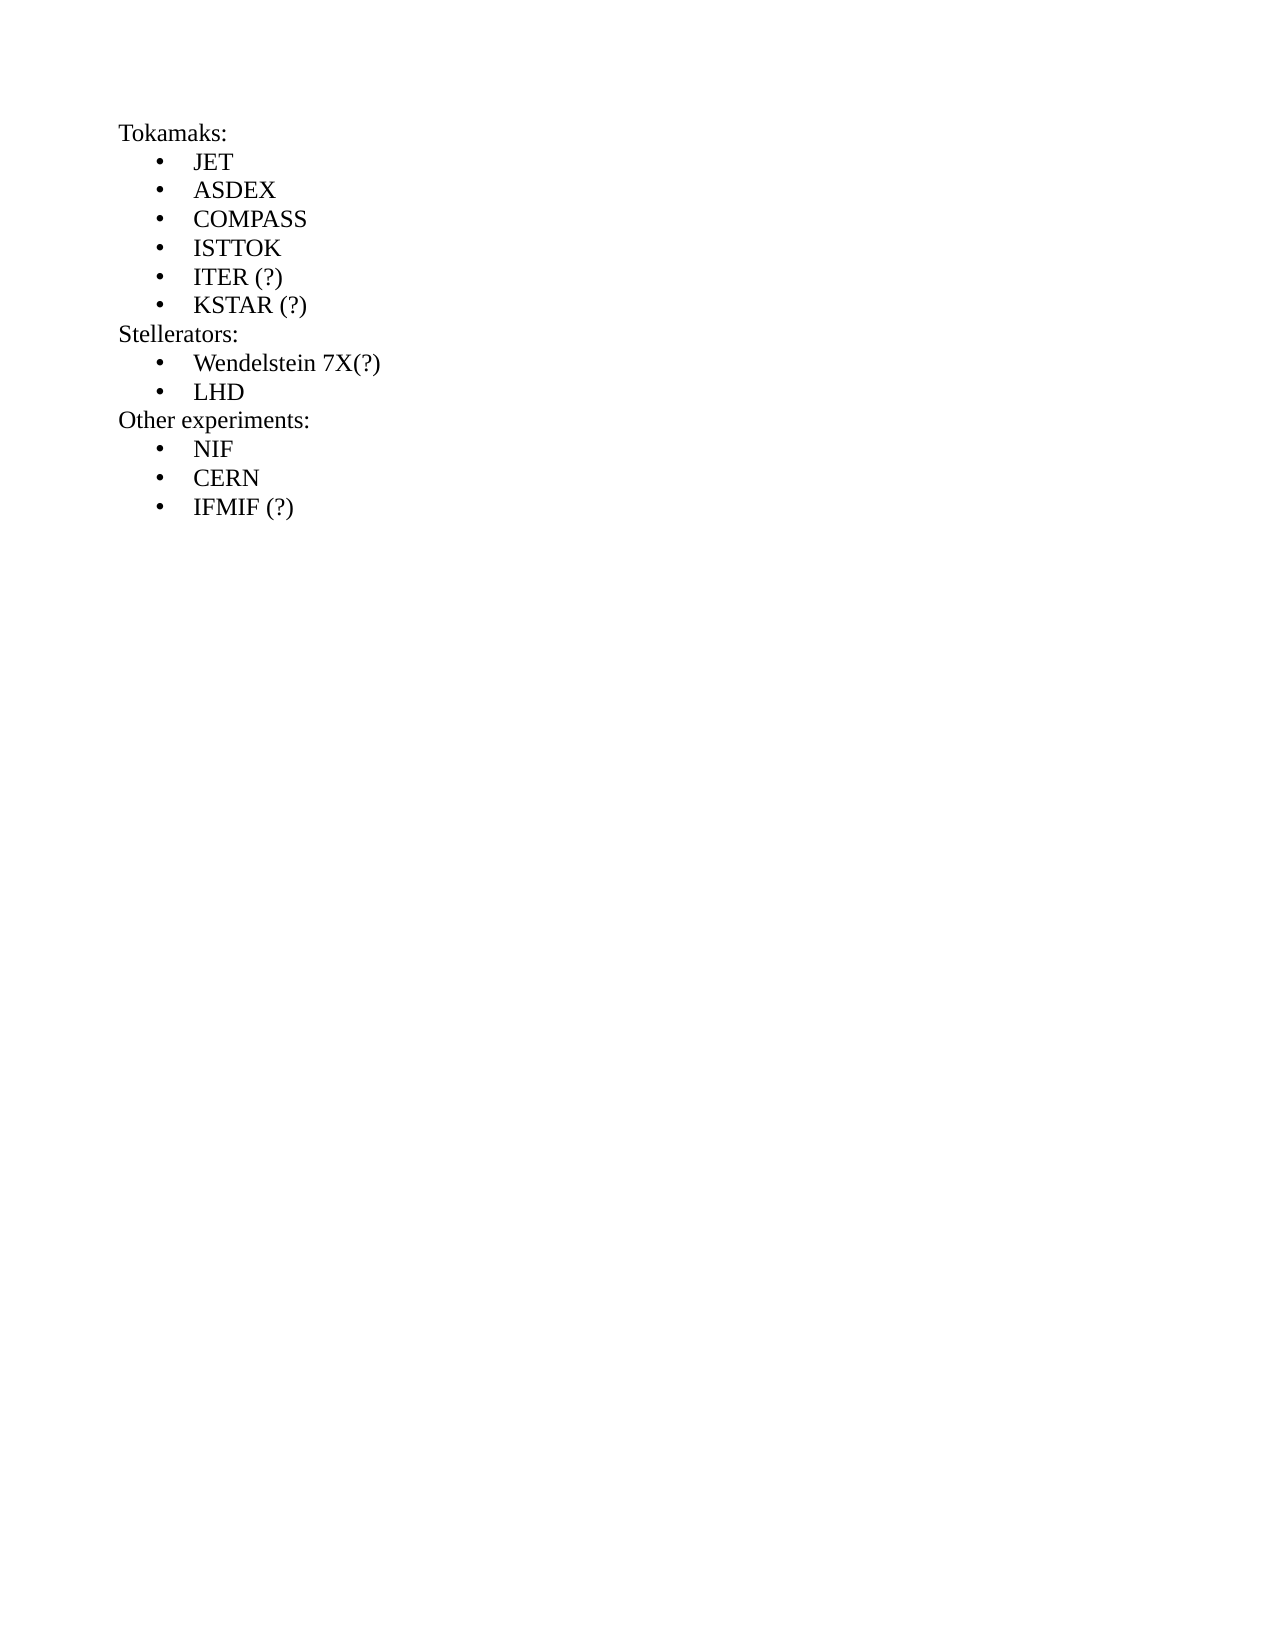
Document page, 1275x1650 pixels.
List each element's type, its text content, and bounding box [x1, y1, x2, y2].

text Other experiments: [118, 406, 1157, 434]
list ASDEX [156, 176, 1157, 204]
list CERN [156, 463, 1157, 492]
list NIF [156, 434, 1157, 463]
text Stellerators: [118, 319, 1157, 348]
list ITER (?) [156, 262, 1157, 291]
list LHD [156, 377, 1157, 406]
list ISTTOK [156, 233, 1157, 262]
list JET [156, 147, 1157, 176]
list KSTAR (?) [156, 291, 1157, 319]
list COMPASS [156, 204, 1157, 233]
list Wendelstein 7X(?) [156, 348, 1157, 377]
list IFMIF (?) [156, 492, 1157, 521]
text Tokamaks: [118, 118, 1157, 147]
